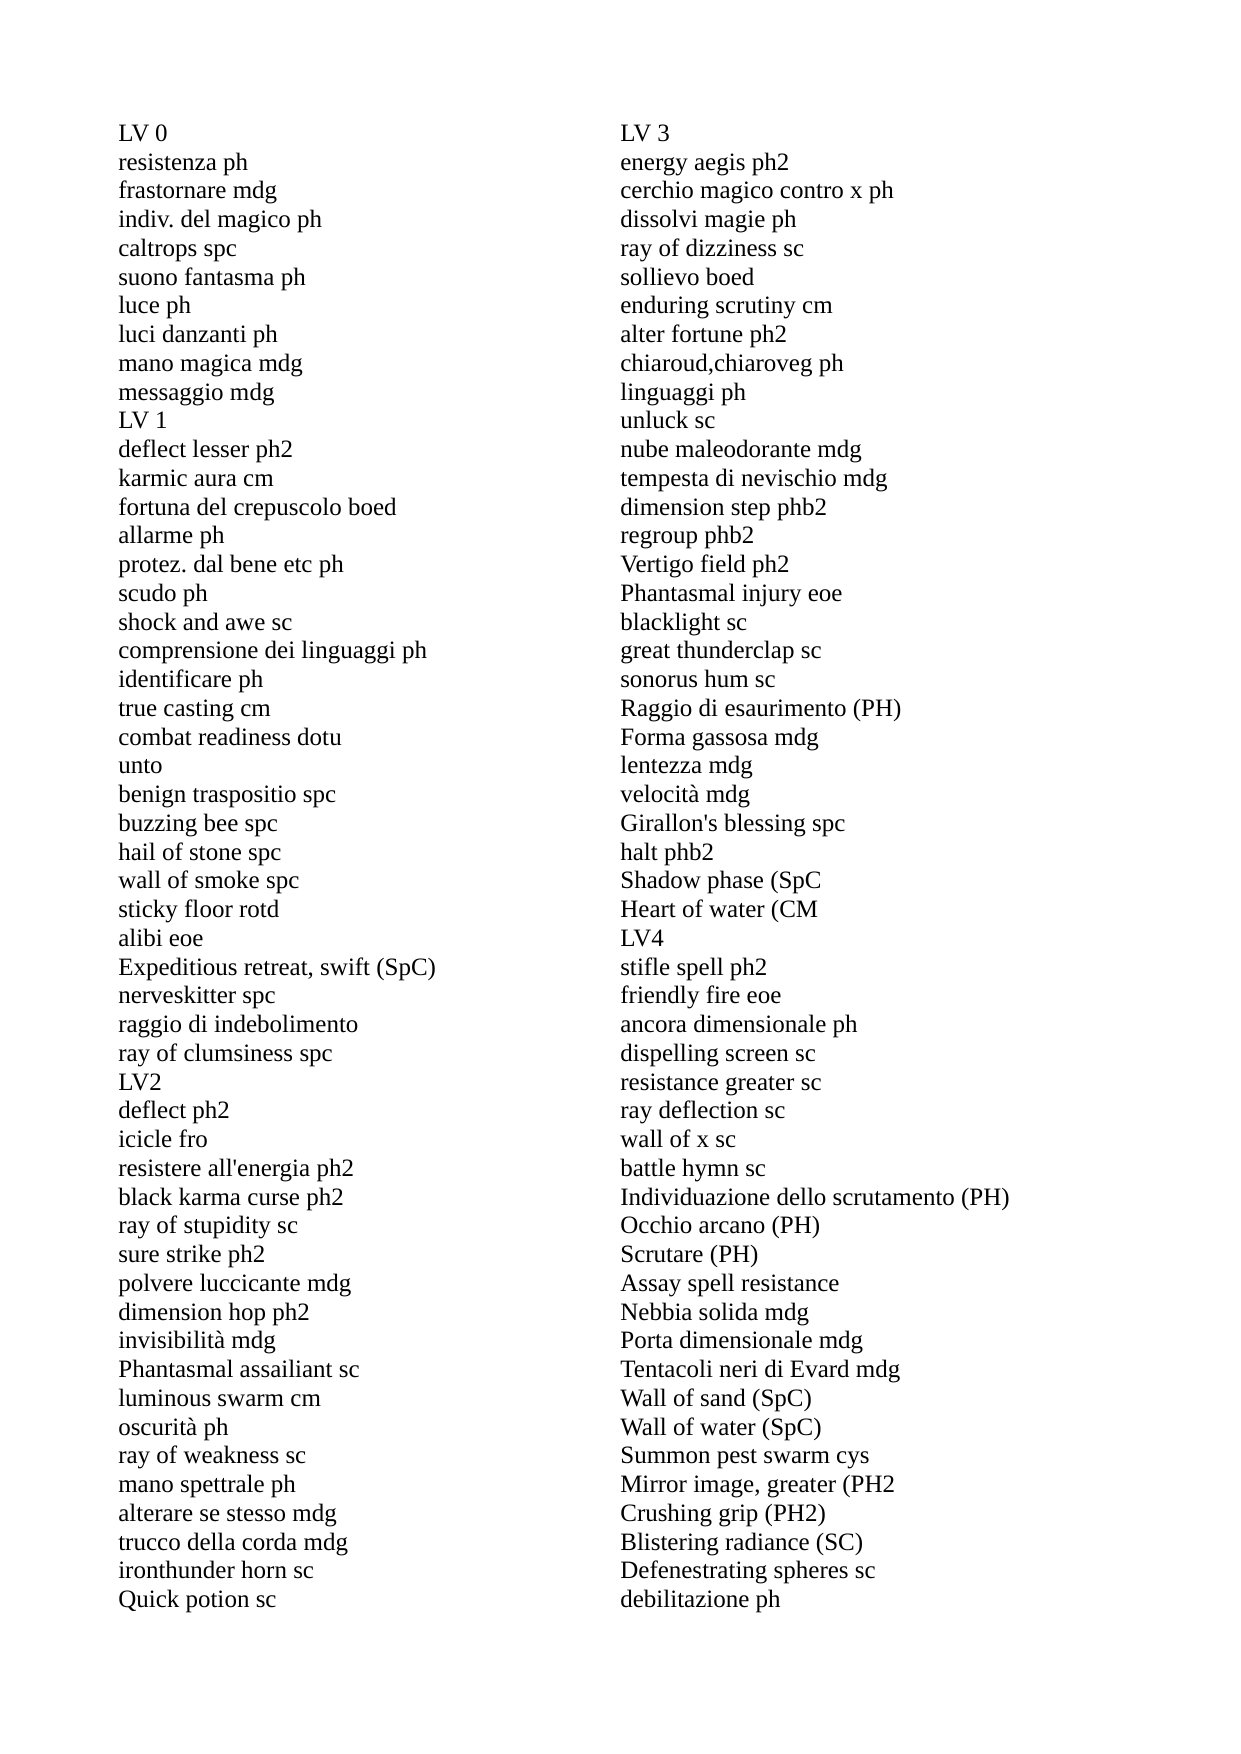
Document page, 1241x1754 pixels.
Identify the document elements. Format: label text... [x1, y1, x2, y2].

text Summon pest swarm cys [620, 1441, 1122, 1469]
text comprensione dei linguaggi ph [118, 636, 620, 664]
text Wall of water (SpC) [620, 1412, 1122, 1441]
text deflect ph2 [118, 1096, 620, 1124]
text tempesta di nevischio mdg [620, 463, 1122, 492]
text protez. dal bene etc ph [118, 549, 620, 578]
text resistenza ph [118, 147, 620, 176]
text alterare se stesso mdg [118, 1498, 620, 1527]
text Quick potion sc [118, 1584, 620, 1613]
text icicle fro [118, 1124, 620, 1153]
text dispelling screen sc [620, 1038, 1122, 1067]
text Occhio arcano (PH) [620, 1211, 1122, 1239]
text enduring scrutiny cm [620, 291, 1122, 319]
text polvere luccicante mdg [118, 1268, 620, 1297]
text alter fortune ph2 [620, 319, 1122, 348]
text great thunderclap sc [620, 636, 1122, 664]
text ancora dimensionale ph [620, 1009, 1122, 1038]
text true casting cm [118, 693, 620, 722]
text Expeditious retreat, swift (SpC) [118, 952, 620, 981]
text debilitazione ph [620, 1584, 1122, 1613]
text Scrutare (PH) [620, 1239, 1122, 1268]
text resistere all'energia ph2 [118, 1153, 620, 1182]
text friendly fire eoe [620, 981, 1122, 1009]
text sticky floor rotd [118, 894, 620, 923]
text wall of x sc [620, 1124, 1122, 1153]
text Forma gassosa mdg [620, 722, 1122, 751]
text dimension step phb2 [620, 492, 1122, 521]
text Tentacoli neri di Evard mdg [620, 1354, 1122, 1383]
text Heart of water (CM [620, 894, 1122, 923]
text raggio di indebolimento [118, 1009, 620, 1038]
text deflect lesser ph2 [118, 434, 620, 463]
text halt phb2 [620, 837, 1122, 866]
text velocità mdg [620, 779, 1122, 808]
text messaggio mdg [118, 377, 620, 406]
text caltrops spc [118, 233, 620, 262]
text Blistering radiance (SC) [620, 1527, 1122, 1556]
text ray deflection sc [620, 1096, 1122, 1124]
text suono fantasma ph [118, 262, 620, 291]
text benign traspositio spc [118, 779, 620, 808]
text Vertigo field ph2 [620, 549, 1122, 578]
text unto [118, 751, 620, 779]
text LV 3 [620, 118, 1122, 147]
text Assay spell resistance [620, 1268, 1122, 1297]
text sure strike ph2 [118, 1239, 620, 1268]
text Shadow phase (SpC [620, 866, 1122, 894]
text frastornare mdg [118, 176, 620, 204]
text ironthunder horn sc [118, 1556, 620, 1584]
text Raggio di esaurimento (PH) [620, 693, 1122, 722]
text luci danzanti ph [118, 319, 620, 348]
text black karma curse ph2 [118, 1182, 620, 1211]
text blacklight sc [620, 607, 1122, 636]
text scudo ph [118, 578, 620, 607]
text allarme ph [118, 521, 620, 549]
text Wall of sand (SpC) [620, 1383, 1122, 1412]
text nerveskitter spc [118, 981, 620, 1009]
text energy aegis ph2 [620, 147, 1122, 176]
text linguaggi ph [620, 377, 1122, 406]
text Phantasmal assailiant sc [118, 1354, 620, 1383]
text karmic aura cm [118, 463, 620, 492]
text oscurità ph [118, 1412, 620, 1441]
text mano spettrale ph [118, 1469, 620, 1498]
text LV 1 [118, 406, 620, 434]
text regroup phb2 [620, 521, 1122, 549]
text Girallon's blessing spc [620, 808, 1122, 837]
text Porta dimensionale mdg [620, 1326, 1122, 1354]
text sonorus hum sc [620, 664, 1122, 693]
text alibi eoe [118, 923, 620, 952]
text chiaroud,chiaroveg ph [620, 348, 1122, 377]
text invisibilità mdg [118, 1326, 620, 1354]
text battle hymn sc [620, 1153, 1122, 1182]
text LV4 [620, 923, 1122, 952]
text Individuazione dello scrutamento (PH) [620, 1182, 1122, 1211]
text nube maleodorante mdg [620, 434, 1122, 463]
text indiv. del magico ph [118, 204, 620, 233]
text Phantasmal injury eoe [620, 578, 1122, 607]
text ray of stupidity sc [118, 1211, 620, 1239]
text fortuna del crepuscolo boed [118, 492, 620, 521]
text Nebbia solida mdg [620, 1297, 1122, 1326]
text unluck sc [620, 406, 1122, 434]
text Mirror image, greater (PH2 [620, 1469, 1122, 1498]
text resistance greater sc [620, 1067, 1122, 1096]
text ray of clumsiness spc [118, 1038, 620, 1067]
text stifle spell ph2 [620, 952, 1122, 981]
text cerchio magico contro x ph [620, 176, 1122, 204]
text luce ph [118, 291, 620, 319]
text identificare ph [118, 664, 620, 693]
text mano magica mdg [118, 348, 620, 377]
text sollievo boed [620, 262, 1122, 291]
text lentezza mdg [620, 751, 1122, 779]
text ray of dizziness sc [620, 233, 1122, 262]
text shock and awe sc [118, 607, 620, 636]
text trucco della corda mdg [118, 1527, 620, 1556]
text combat readiness dotu [118, 722, 620, 751]
text dimension hop ph2 [118, 1297, 620, 1326]
text dissolvi magie ph [620, 204, 1122, 233]
text ray of weakness sc [118, 1441, 620, 1469]
text LV2 [118, 1067, 620, 1096]
text Crushing grip (PH2) [620, 1498, 1122, 1527]
text wall of smoke spc [118, 866, 620, 894]
text buzzing bee spc [118, 808, 620, 837]
text Defenestrating spheres sc [620, 1556, 1122, 1584]
text hail of stone spc [118, 837, 620, 866]
text LV 0 [118, 118, 620, 147]
text luminous swarm cm [118, 1383, 620, 1412]
